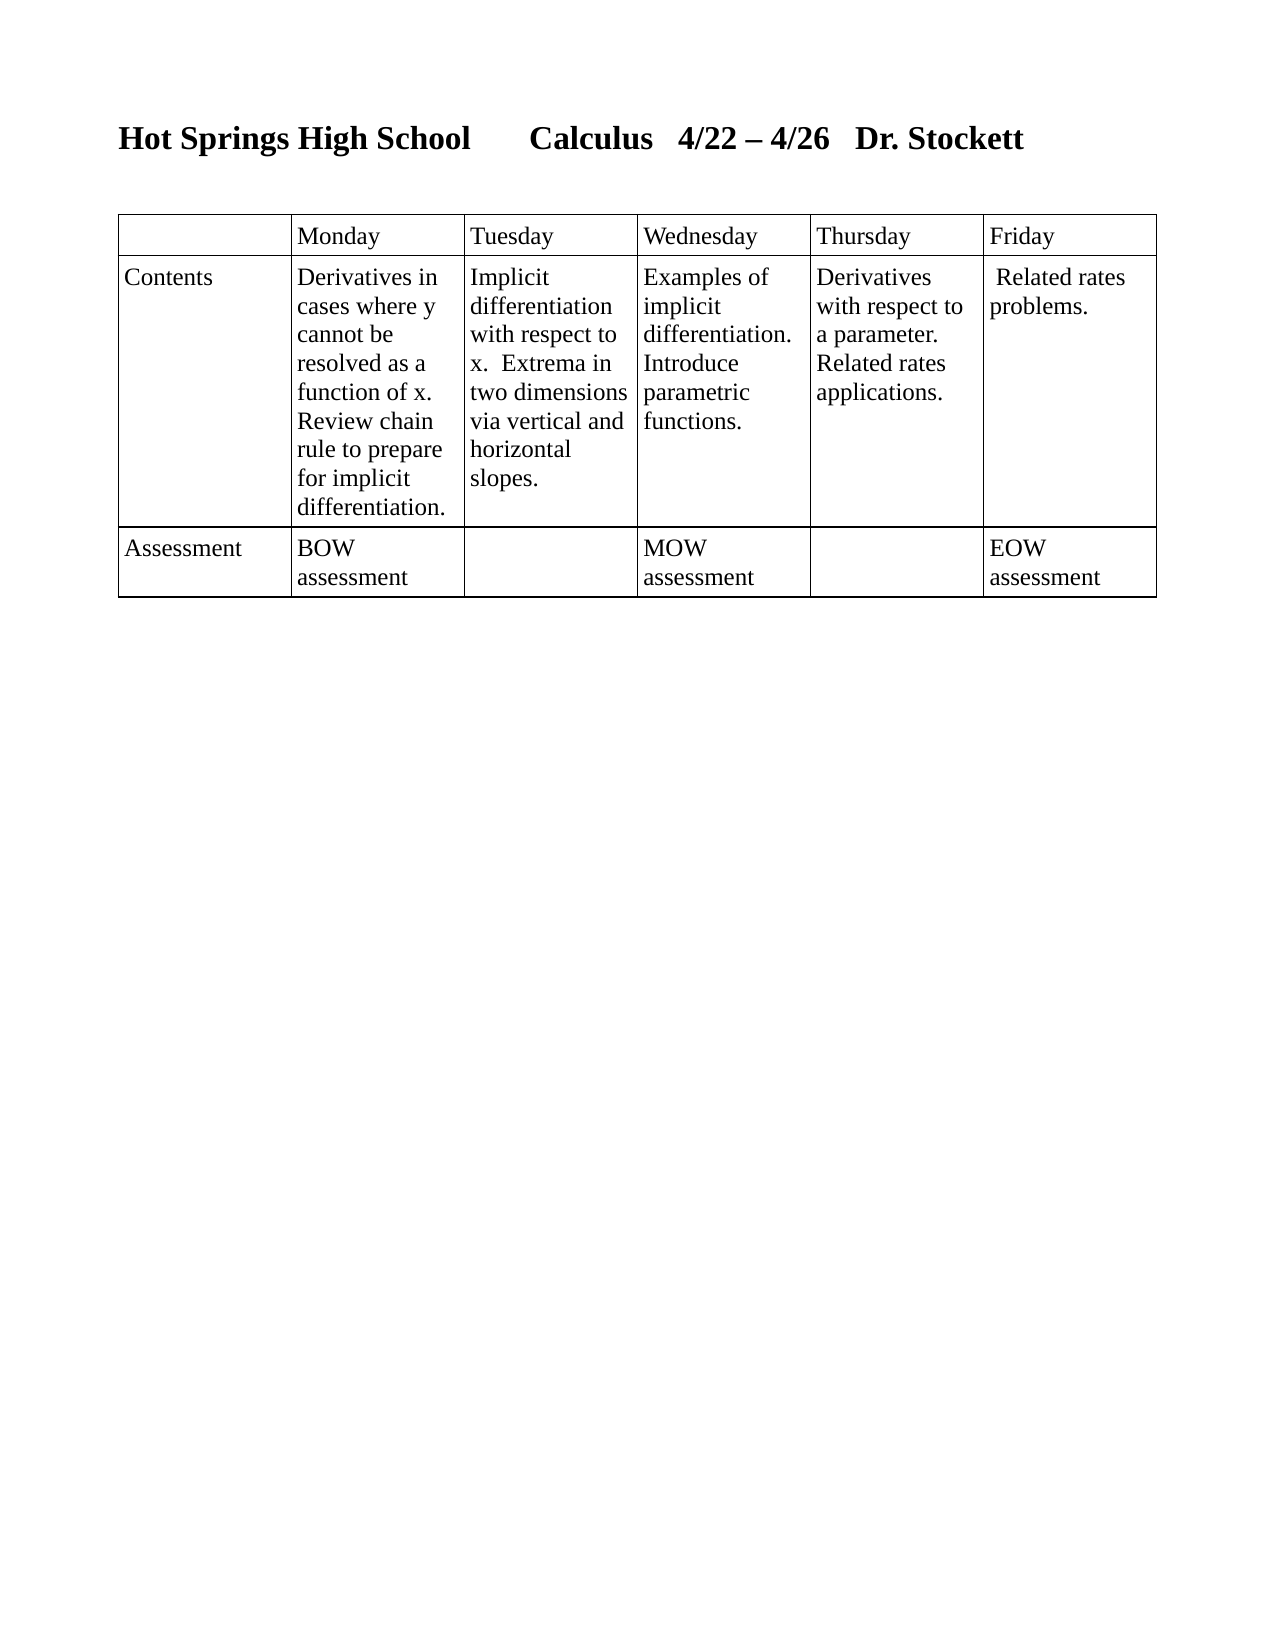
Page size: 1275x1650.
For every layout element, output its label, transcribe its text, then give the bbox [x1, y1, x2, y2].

table_cell [811, 528, 983, 596]
table_cell [465, 528, 637, 596]
table_header Thursday [811, 215, 983, 255]
table_cell Assessment [119, 528, 291, 596]
table_cell Implicit differentiation with respect to x. Extrema in two dimensions via vertical and horizontal slopes. [465, 256, 637, 526]
table_cell EOW assessment [984, 528, 1156, 596]
table_header Tuesday [465, 215, 637, 255]
table_header Wednesday [638, 215, 810, 255]
table_header Monday [292, 215, 464, 255]
table_cell BOW assessment [292, 528, 464, 596]
table_cell Derivatives in cases where y cannot be resolved as a function of x. Review chain rule to prepare for implicit differentiation. [292, 256, 464, 526]
table_cell MOW assessment [638, 528, 810, 596]
table_header [119, 215, 291, 255]
table_cell Examples of implicit differentiation. Introduce parametric functions. [638, 256, 810, 526]
table_header Friday [984, 215, 1156, 255]
table_cell Contents [119, 256, 291, 526]
table_cell Derivatives with respect to a parameter. Related rates applications. [811, 256, 983, 526]
text Hot Springs High School Calculus 4/22 – 4/26 Dr. Stockett [118, 118, 1157, 156]
table_cell Related rates problems. [984, 256, 1156, 526]
